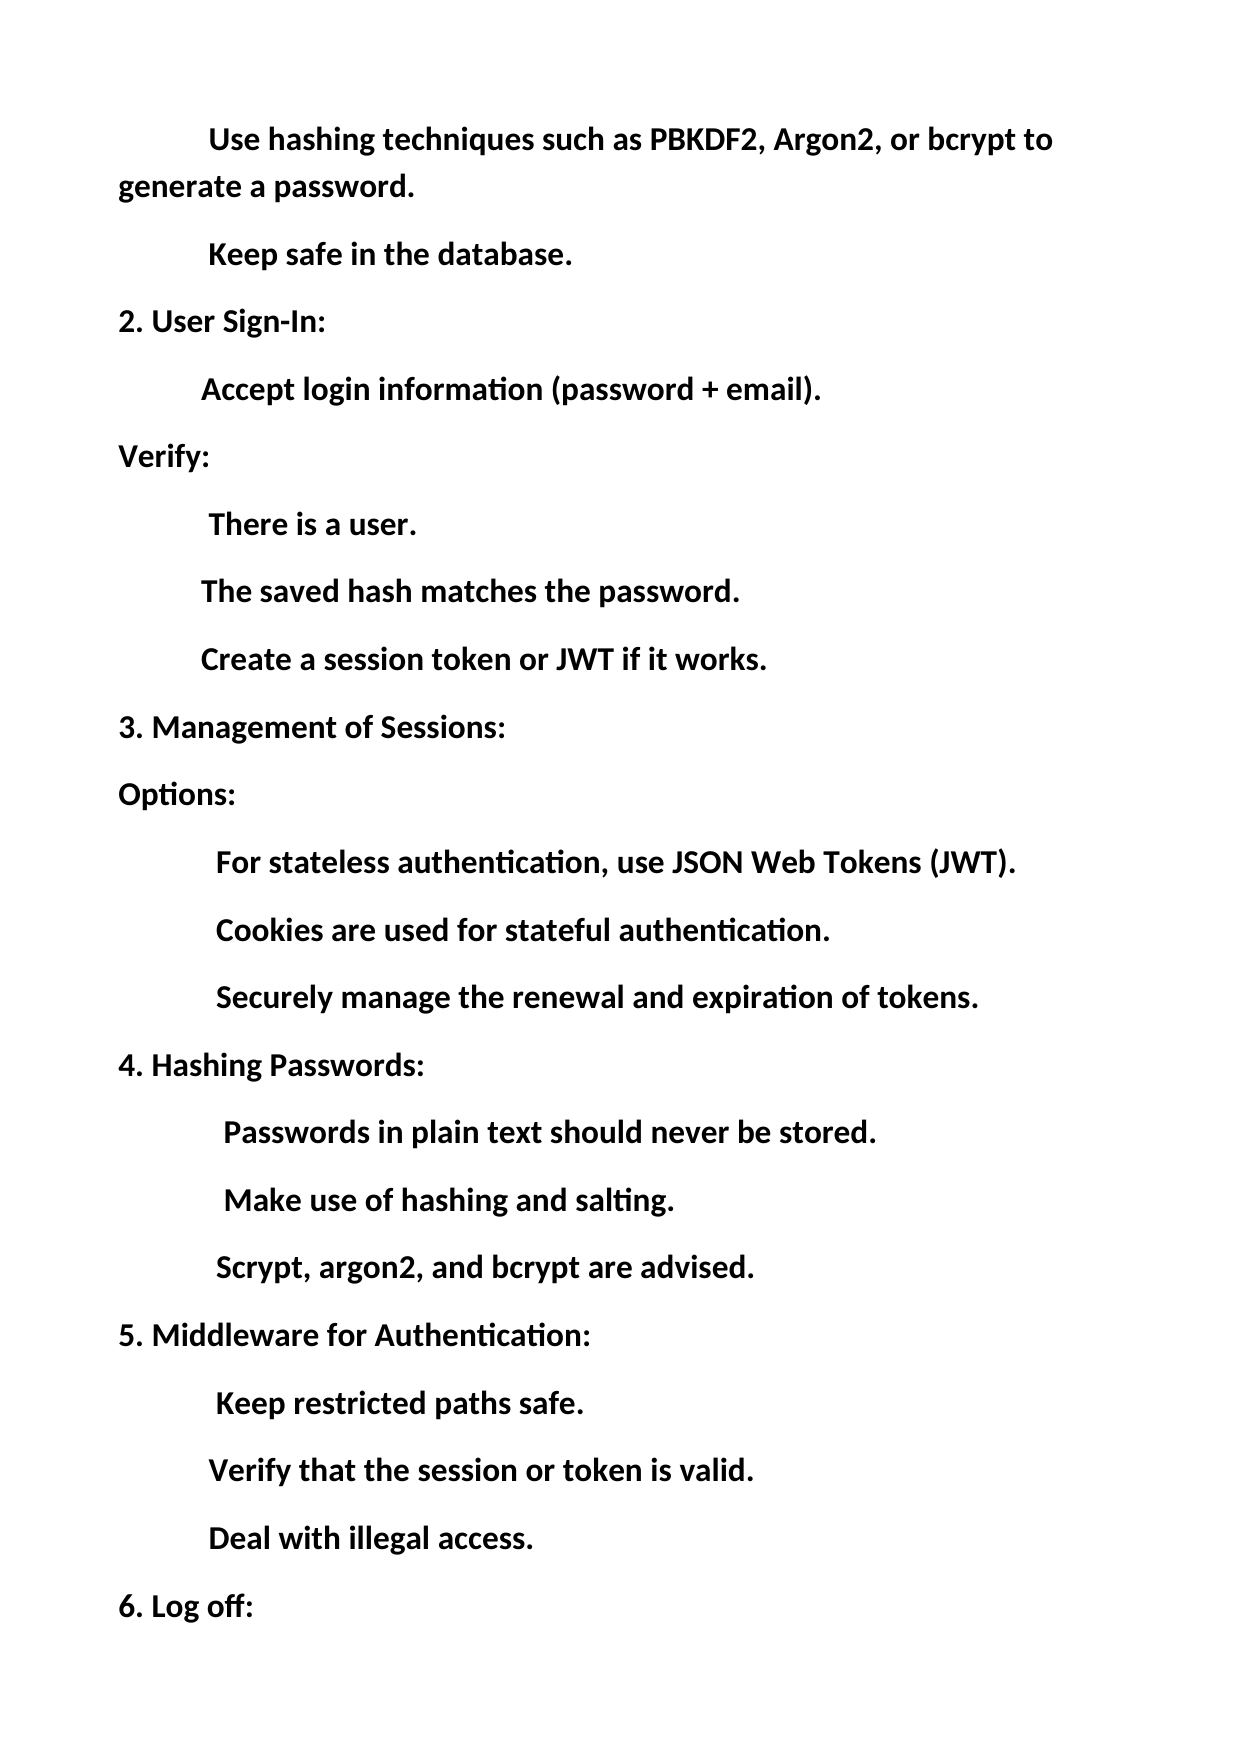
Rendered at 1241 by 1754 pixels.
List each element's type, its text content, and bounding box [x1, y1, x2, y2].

text Verify: [118, 435, 1122, 476]
text 5. Middleware for Authentication: [118, 1314, 1122, 1355]
text Scrypt, argon2, and bcrypt are advised. [118, 1247, 1122, 1287]
text Use hashing techniques such as PBKDF2, Argon2, or bcrypt to generate a password. [118, 118, 1122, 206]
text There is a user. [118, 503, 1122, 544]
text Passwords in plain text should never be stored. [118, 1111, 1122, 1152]
text Keep restricted paths safe. [118, 1382, 1122, 1422]
text 4. Hashing Passwords: [118, 1044, 1122, 1084]
text Make use of hashing and salting. [118, 1179, 1122, 1220]
text 2. User Sign-In: [118, 300, 1122, 341]
text Keep safe in the database. [118, 232, 1122, 273]
text 3. Management of Sessions: [118, 706, 1122, 746]
text For stateless authentication, use JSON Web Tokens (JWT). [118, 841, 1122, 882]
text Securely manage the renewal and expiration of tokens. [118, 976, 1122, 1017]
text Accept login information (password + email). [118, 368, 1122, 408]
text Create a session token or JWT if it works. [118, 638, 1122, 679]
text Deal with illegal access. [118, 1517, 1122, 1558]
text 6. Log off: [118, 1584, 1122, 1625]
text Options: [118, 773, 1122, 814]
text The saved hash matches the password. [118, 571, 1122, 611]
text Cookies are used for stateful authentication. [118, 908, 1122, 949]
text Verify that the session or token is valid. [118, 1449, 1122, 1490]
